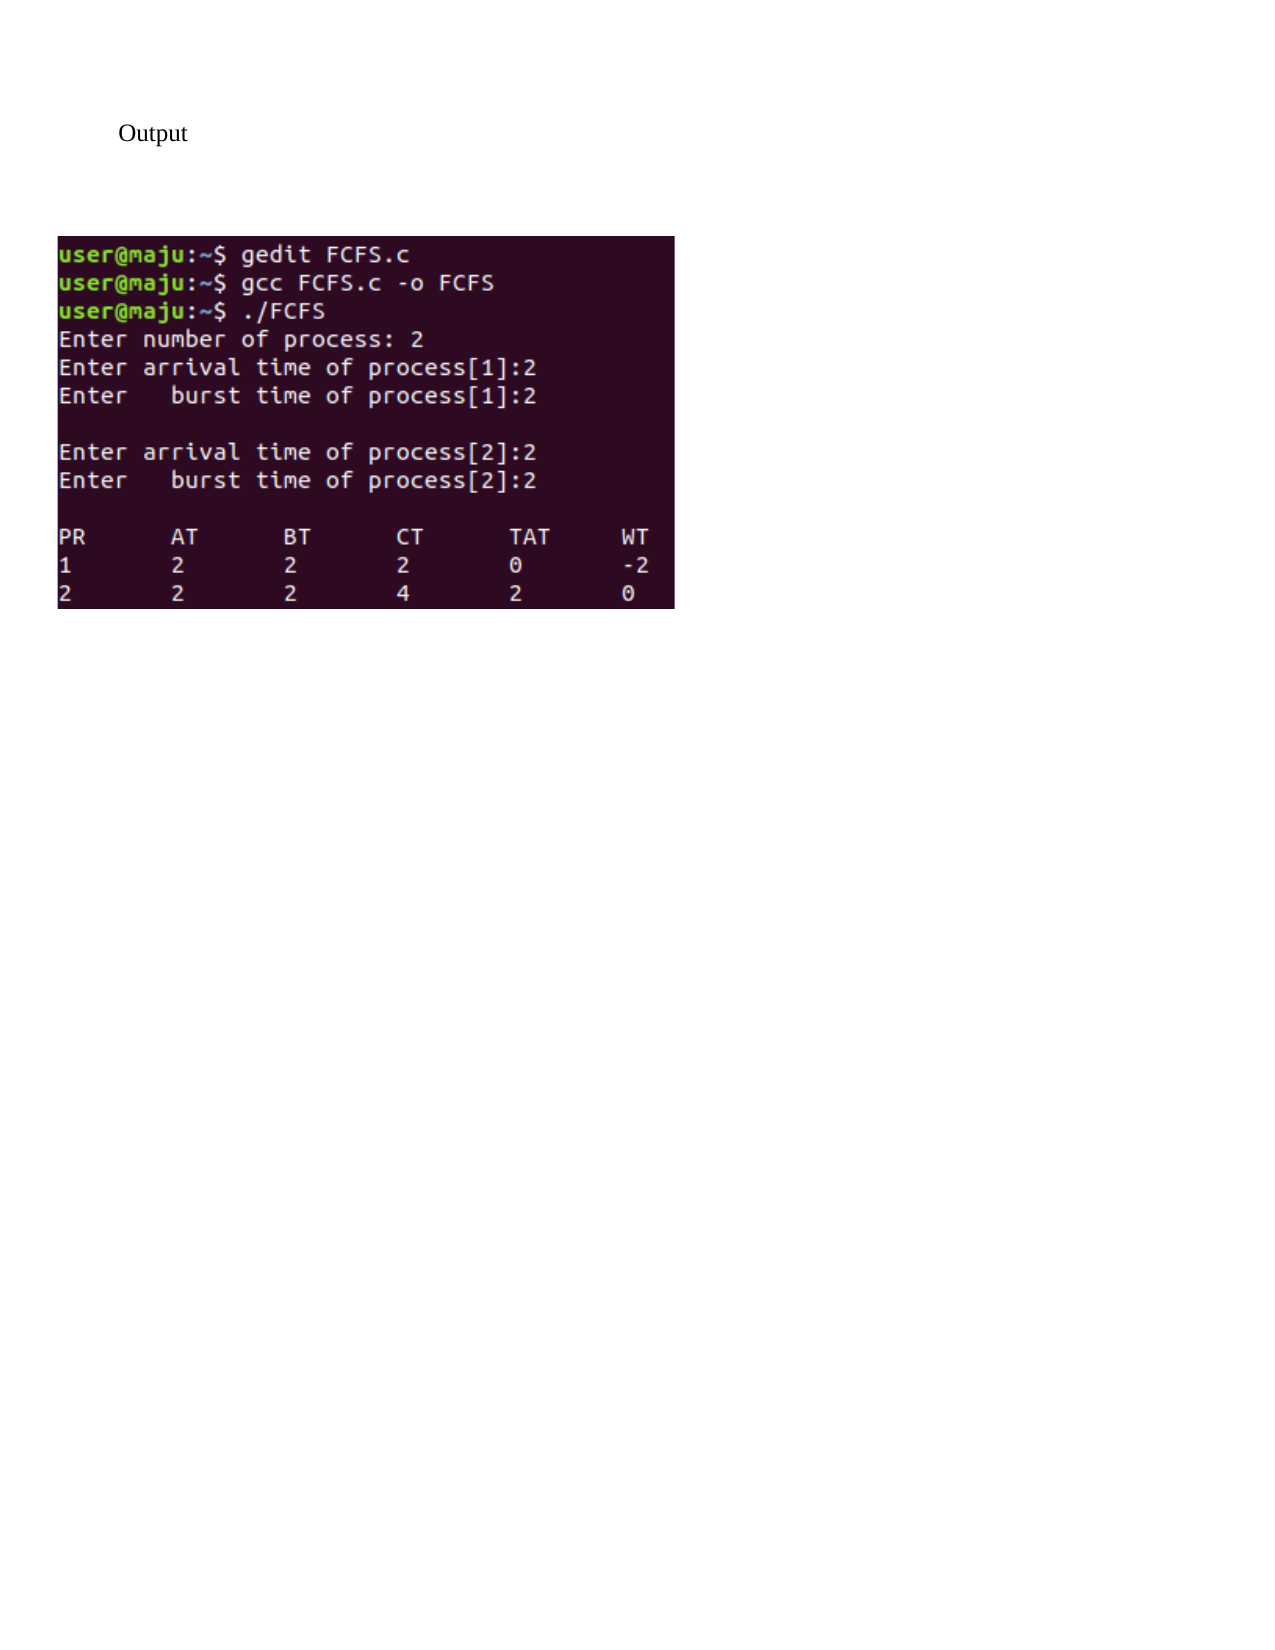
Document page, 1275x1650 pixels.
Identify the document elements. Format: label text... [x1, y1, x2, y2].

text Output [118, 118, 1157, 147]
picture [57, 236, 675, 609]
